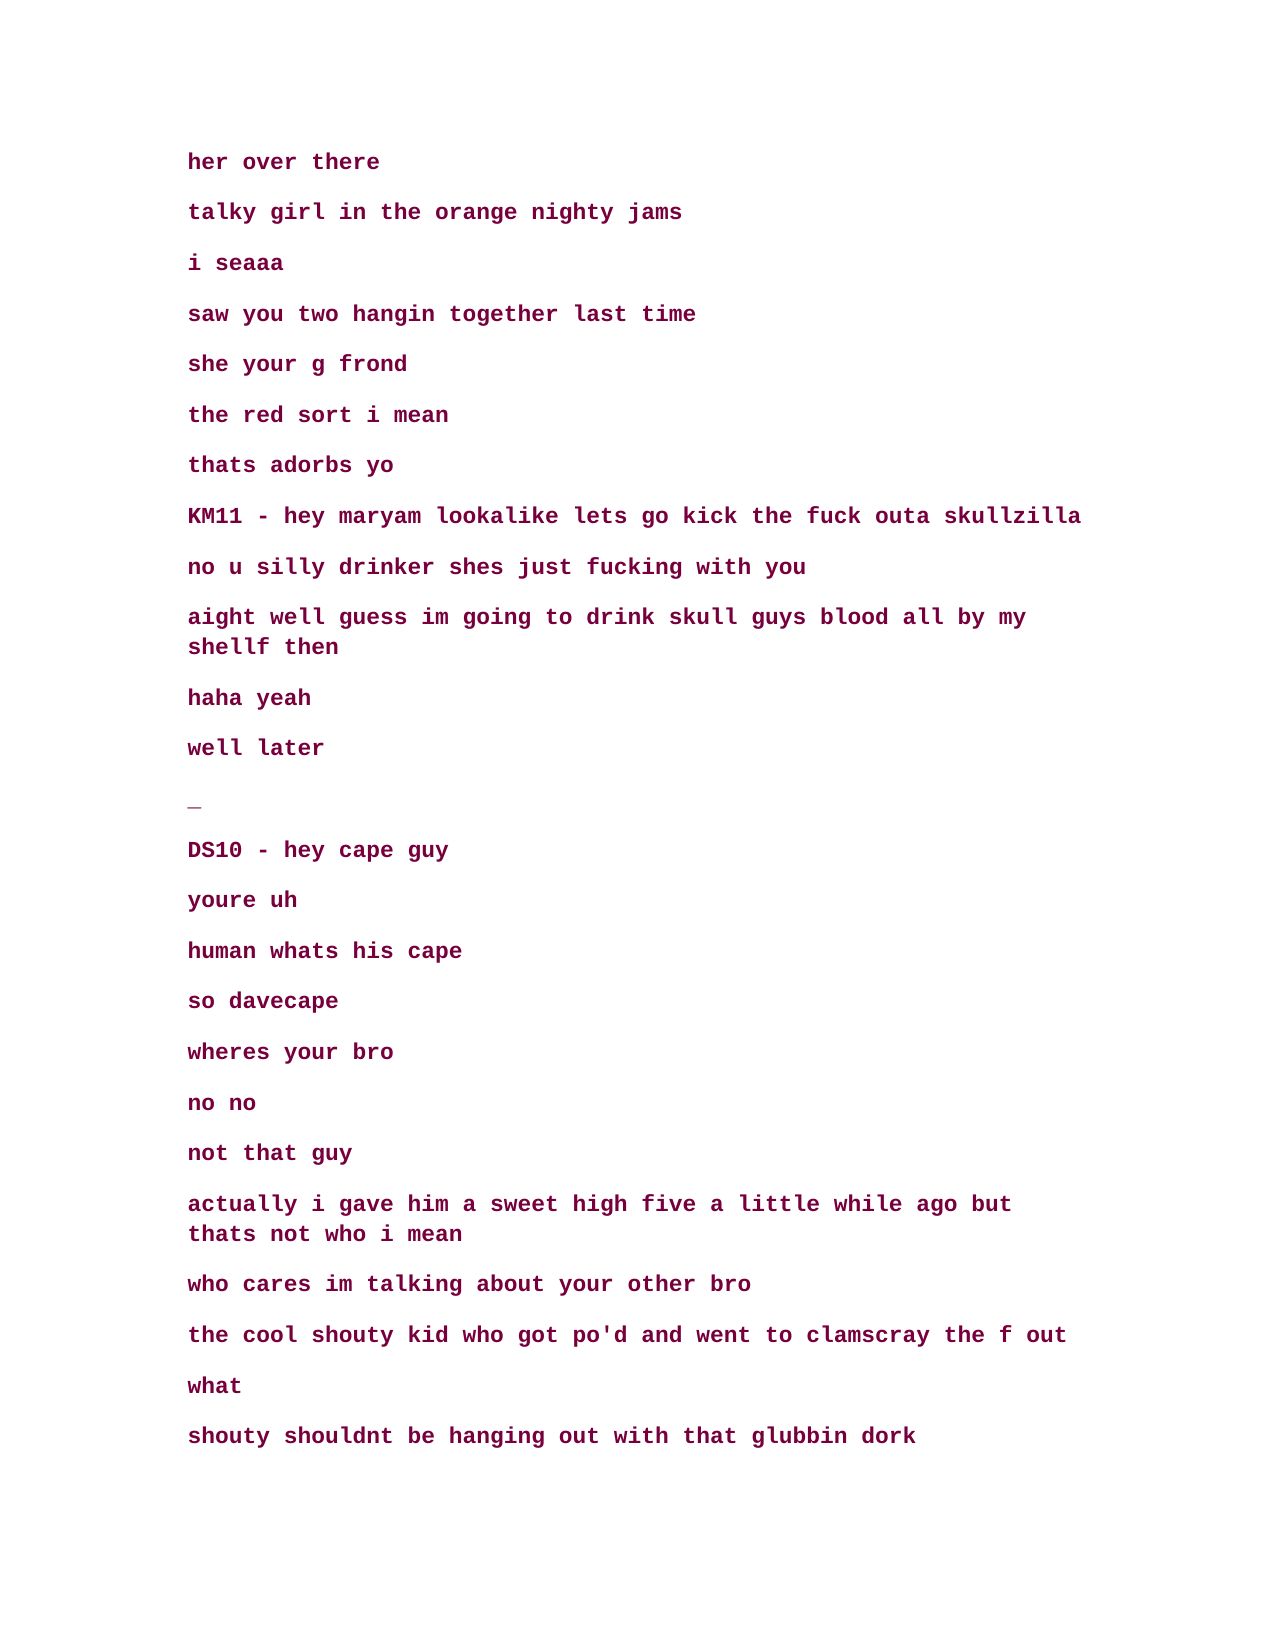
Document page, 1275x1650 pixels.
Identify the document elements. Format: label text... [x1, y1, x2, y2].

text aight well guess im going to drink skull guys blood all by my shellf then [187, 606, 1087, 661]
text saw you two hangin together last time [187, 302, 1087, 328]
text the red sort i mean [187, 403, 1087, 429]
text so davecape [187, 990, 1087, 1016]
text DS10 - hey cape guy [187, 838, 1087, 864]
text what [187, 1374, 1087, 1400]
text i seaaa [187, 251, 1087, 277]
text no u silly drinker shes just fucking with you [187, 555, 1087, 581]
text shouty shouldnt be hanging out with that glubbin dork [187, 1424, 1087, 1451]
text who cares im talking about your other bro [187, 1273, 1087, 1299]
text youre uh [187, 888, 1087, 914]
text _ [187, 787, 1087, 813]
text her over there [187, 150, 1087, 176]
text KM11 - hey maryam lookalike lets go kick the fuck outa skullzilla [187, 504, 1087, 530]
text haha yeah [187, 686, 1087, 712]
text thats adorbs yo [187, 454, 1087, 480]
text the cool shouty kid who got po'd and went to clamscray the f out [187, 1323, 1087, 1349]
text she your g frond [187, 352, 1087, 378]
text actually i gave him a sweet high five a little while ago but thats not who i mean [187, 1192, 1087, 1248]
text no no [187, 1091, 1087, 1117]
text well later [187, 737, 1087, 763]
text talky girl in the orange nighty jams [187, 201, 1087, 227]
text human whats his cape [187, 939, 1087, 965]
text wheres your bro [187, 1040, 1087, 1066]
text not that guy [187, 1142, 1087, 1168]
